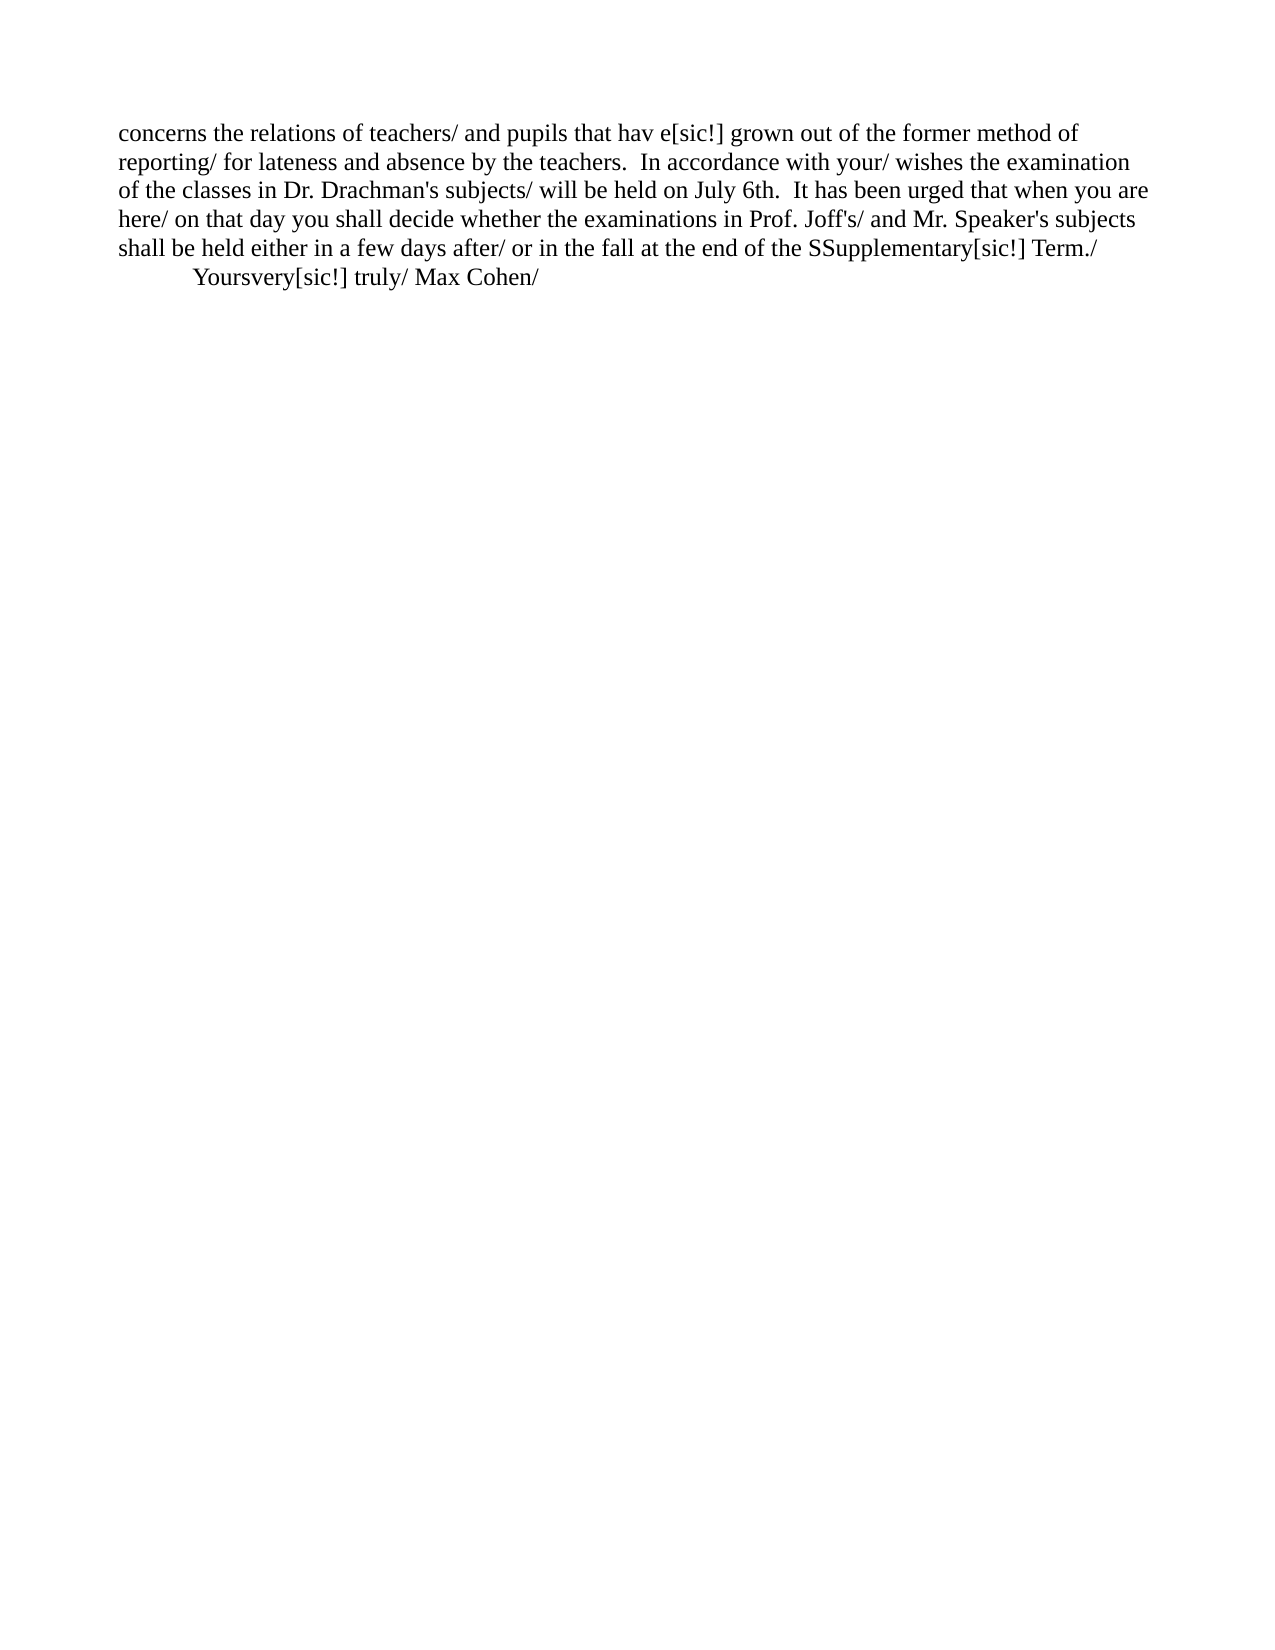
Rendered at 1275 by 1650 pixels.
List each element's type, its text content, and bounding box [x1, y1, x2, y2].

text concerns the relations of teachers/ and pupils that hav e[sic!] grown out of the former method of reporting/ for lateness and absence by the teachers. In accordance with your/ wishes the examination of the classes in Dr. Drachman's subjects/ will be held on July 6th. It has been urged that when you are here/ on that day you shall decide whether the examinations in Prof. Joff's/ and Mr. Speaker's subjects shall be held either in a few days after/ or in the fall at the end of the SSupplementary[sic!] Term./ [118, 118, 1157, 262]
text Yoursvery[sic!] truly/ Max Cohen/ [118, 262, 1157, 291]
